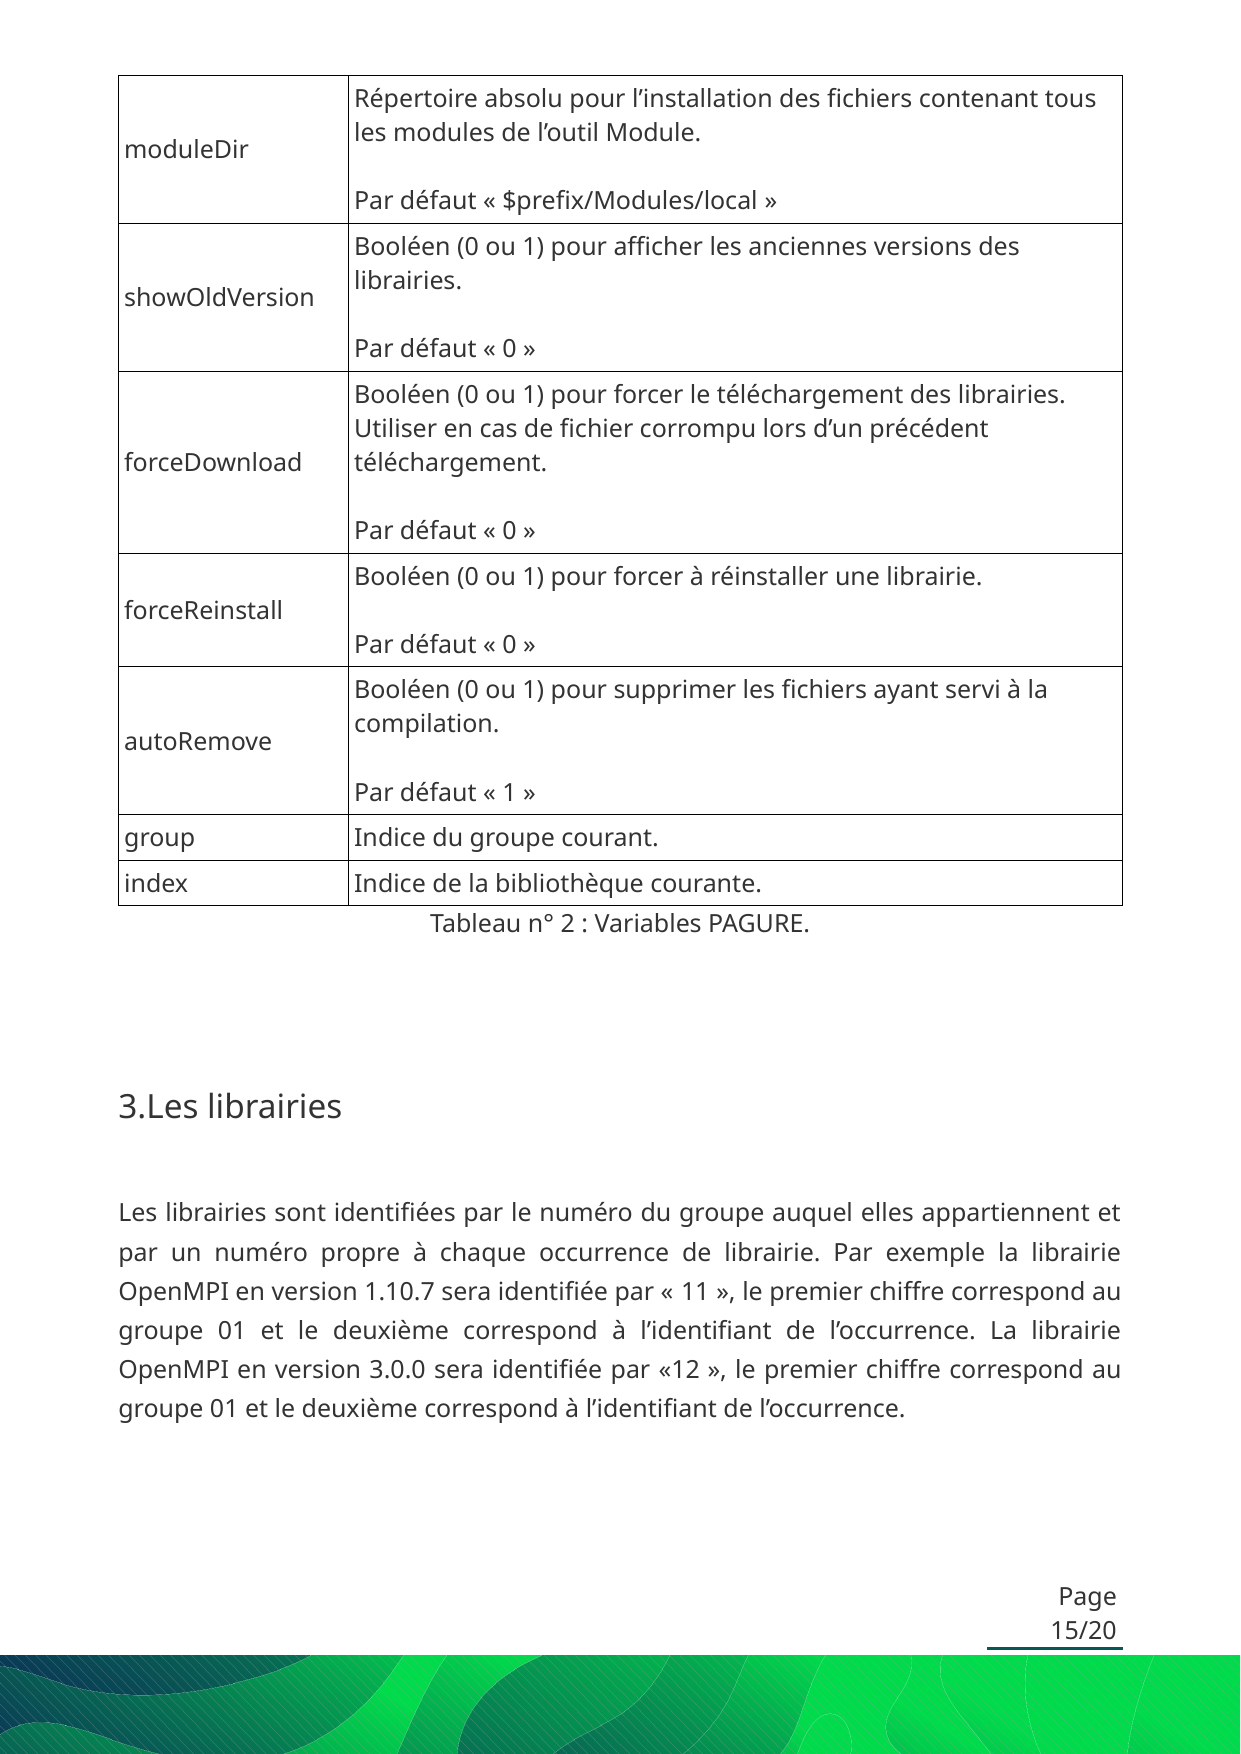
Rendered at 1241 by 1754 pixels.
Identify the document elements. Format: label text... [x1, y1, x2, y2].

table_cell autoRemove [119, 667, 348, 814]
table_cell showOldVersion [119, 224, 348, 371]
table_cell Répertoire absolu pour l’installation des fichiers contenant tous les modules de l’outil Module. Par défaut « $prefix/Modules/local » [349, 76, 1122, 223]
table_cell group [119, 815, 348, 860]
table_cell forceReinstall [119, 554, 348, 666]
table_cell Booléen (0 ou 1) pour supprimer les fichiers ayant servi à la compilation. Par défaut « 1 » [349, 667, 1122, 814]
subtitle Les librairies [118, 1083, 1122, 1129]
picture [0, 1655, 1241, 1754]
table_cell Booléen (0 ou 1) pour forcer le téléchargement des librairies. Utiliser en cas de fichier corrompu lors d’un précédent téléchargement. Par défaut « 0 » [349, 372, 1122, 552]
table_cell forceDownload [119, 372, 348, 552]
text Tableau n° 2 : Variables PAGURE. [118, 906, 1122, 939]
table_cell moduleDir [119, 76, 348, 223]
text Les librairies sont identifiées par le numéro du groupe auquel elles appartiennent et par un numéro propre à chaque occurrence de librairie. Par exemple la librairie OpenMPI en version 1.10.7 sera identifiée par « 11 », le premier chiffre correspond au groupe 01 et le deuxième correspond à l’identifiant de l’occurrence. La librairie OpenMPI en version 3.0.0 sera identifiée par «12 », le premier chiffre correspond au groupe 01 et le deuxième correspond à l’identifiant de l’occurrence. [118, 1195, 1122, 1425]
table_cell index [119, 861, 348, 905]
table_cell Booléen (0 ou 1) pour forcer à réinstaller une librairie. Par défaut « 0 » [349, 554, 1122, 666]
table_cell Indice de la bibliothèque courante. [349, 861, 1122, 905]
table_cell Booléen (0 ou 1) pour afficher les anciennes versions des librairies. Par défaut « 0 » [349, 224, 1122, 371]
table_cell Indice du groupe courant. [349, 815, 1122, 860]
